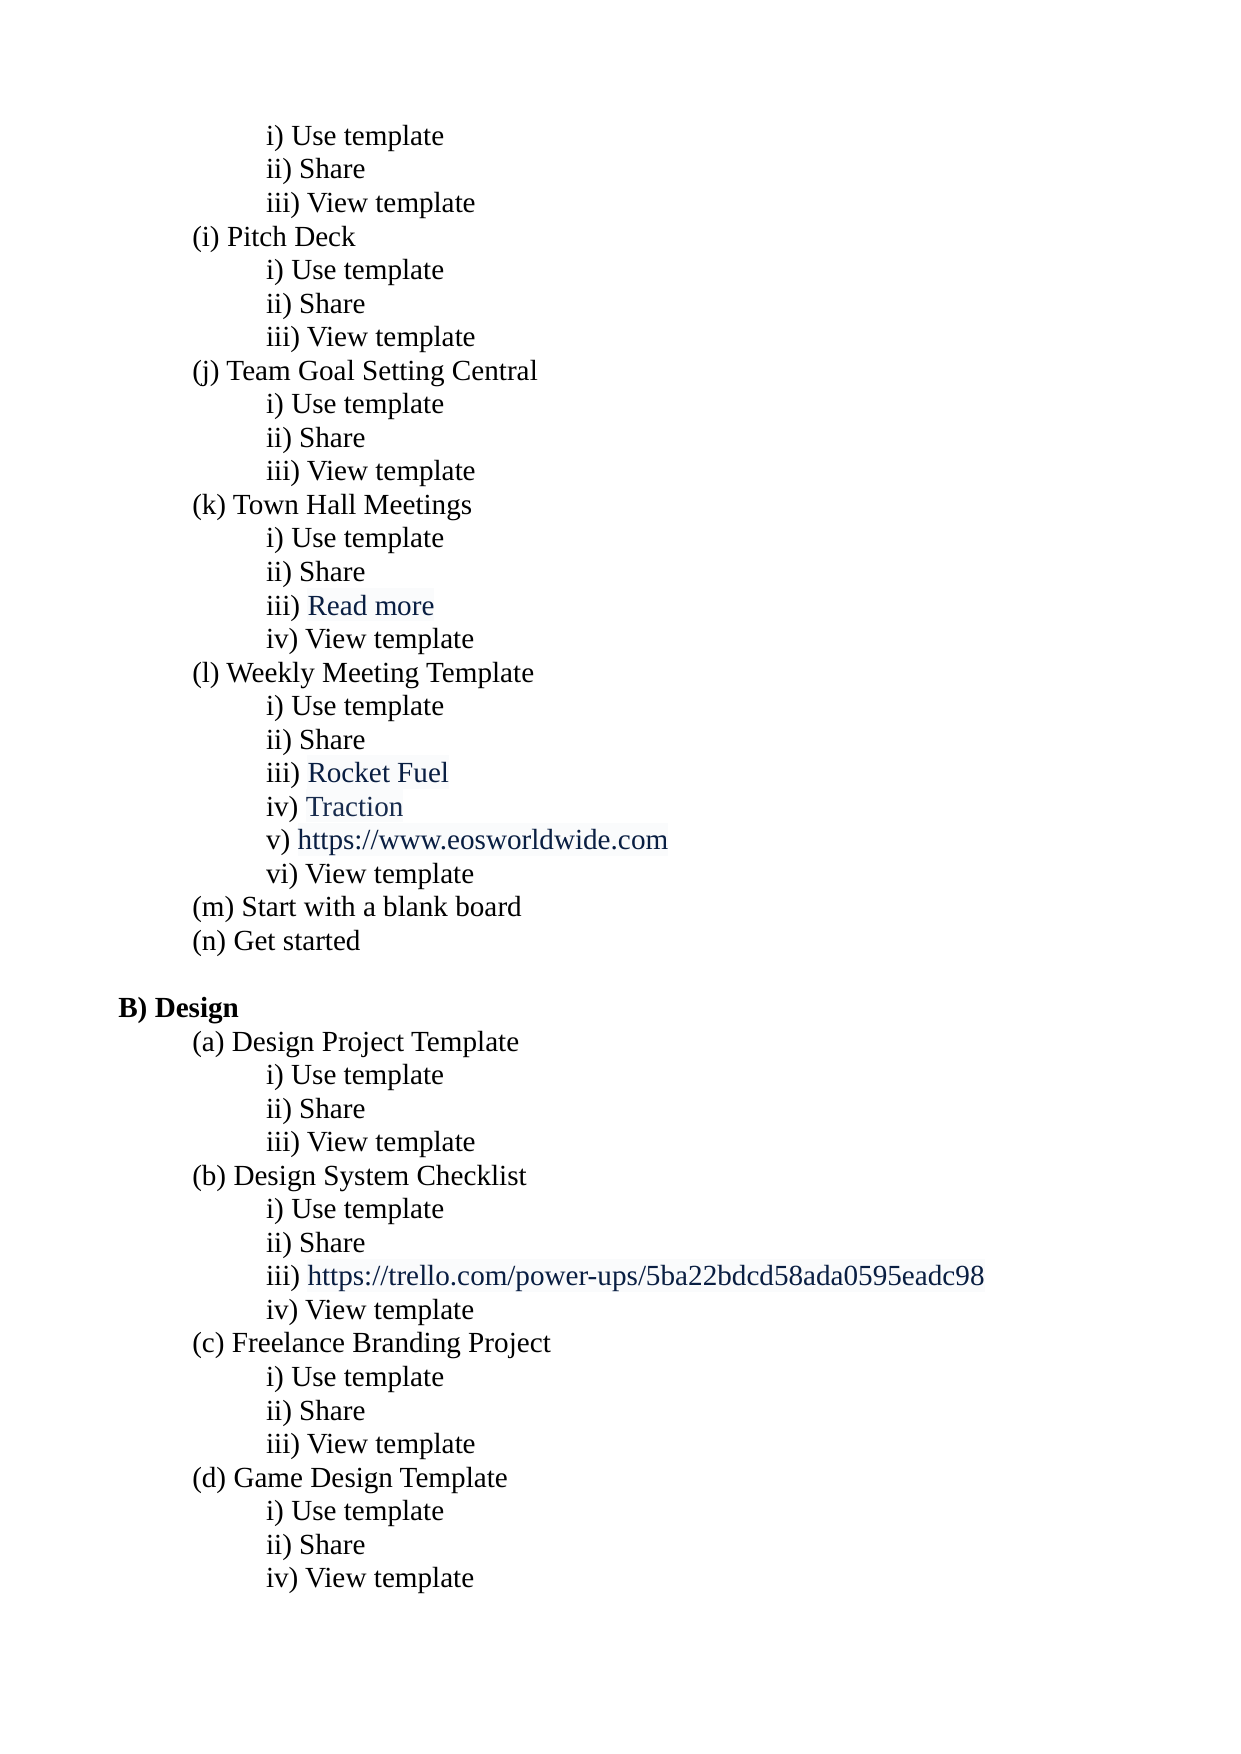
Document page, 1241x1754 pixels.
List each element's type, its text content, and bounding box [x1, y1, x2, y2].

text (i) Pitch Deck [118, 219, 1122, 252]
text iv) Traction [118, 789, 1122, 822]
text iii) Rocket Fuel [118, 755, 1122, 789]
text i) Use template [118, 1057, 1122, 1091]
text i) Use template [118, 118, 1122, 152]
text (k) Town Hall Meetings [118, 487, 1122, 521]
text (c) Freelance Branding Project [118, 1326, 1122, 1359]
text i) Use template [118, 386, 1122, 420]
text ii) Share [118, 152, 1122, 185]
text ii) Share [118, 1225, 1122, 1258]
text (a) Design Project Template [118, 1024, 1122, 1057]
text v) https://www.eosworldwide.com [118, 822, 1122, 856]
text i) Use template [118, 252, 1122, 286]
text iii) View template [118, 1124, 1122, 1158]
text iii) View template [118, 453, 1122, 487]
text ii) Share [118, 286, 1122, 319]
text (n) Get started [118, 923, 1122, 957]
text iii) https://trello.com/power-ups/5ba22bdcd58ada0595eadc98 [118, 1258, 1122, 1292]
text iii) View template [118, 319, 1122, 353]
text i) Use template [118, 1359, 1122, 1393]
text B) Design [118, 990, 1122, 1024]
text ii) Share [118, 1527, 1122, 1560]
text ii) Share [118, 1091, 1122, 1124]
text iv) View template [118, 1560, 1122, 1594]
text (l) Weekly Meeting Template [118, 655, 1122, 688]
text iv) View template [118, 1292, 1122, 1326]
text iii) Read more [118, 588, 1122, 621]
text (m) Start with a blank board [118, 889, 1122, 923]
text iii) View template [118, 185, 1122, 219]
text (b) Design System Checklist [118, 1158, 1122, 1191]
text i) Use template [118, 688, 1122, 722]
text i) Use template [118, 1191, 1122, 1225]
text vi) View template [118, 856, 1122, 889]
text i) Use template [118, 521, 1122, 554]
text iii) View template [118, 1426, 1122, 1460]
text ii) Share [118, 554, 1122, 588]
text ii) Share [118, 722, 1122, 755]
text ii) Share [118, 420, 1122, 453]
text (d) Game Design Template [118, 1460, 1122, 1493]
text ii) Share [118, 1393, 1122, 1426]
text (j) Team Goal Setting Central [118, 353, 1122, 386]
text i) Use template [118, 1493, 1122, 1527]
text iv) View template [118, 621, 1122, 655]
